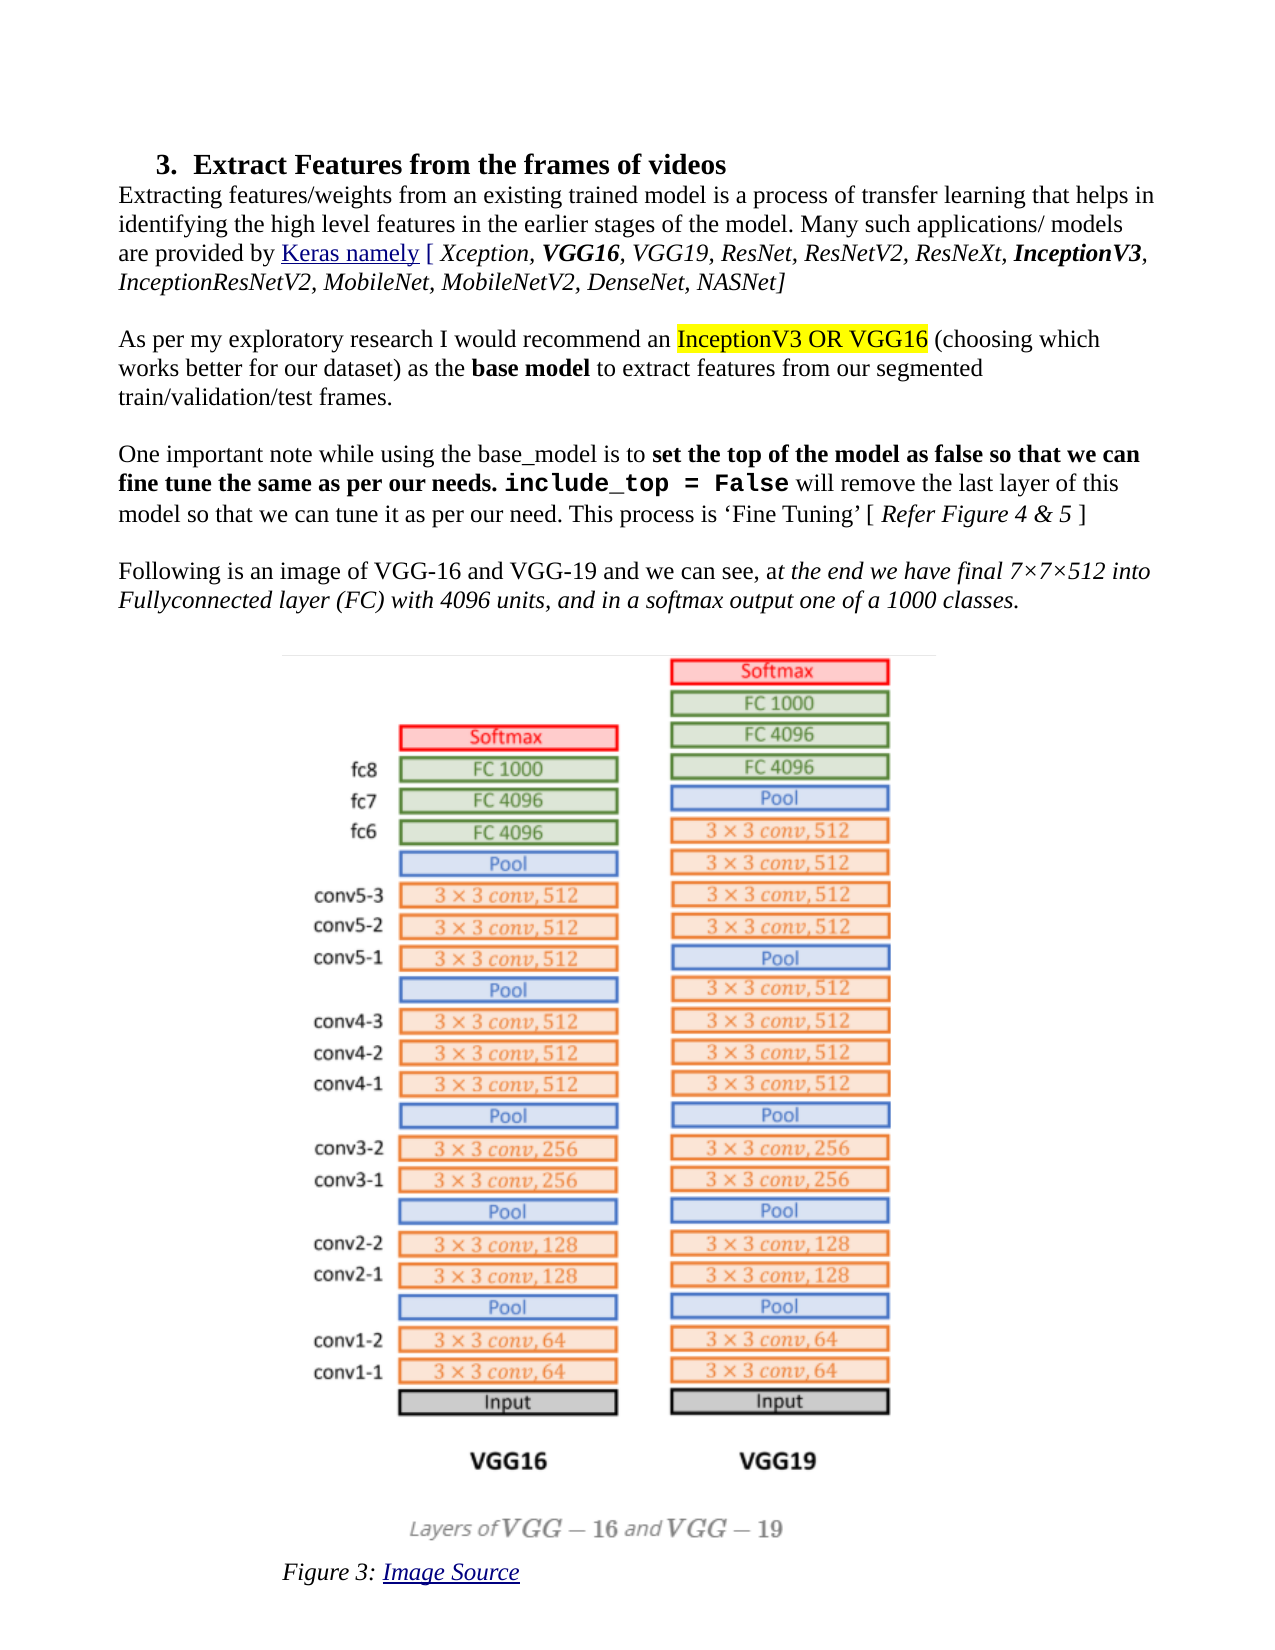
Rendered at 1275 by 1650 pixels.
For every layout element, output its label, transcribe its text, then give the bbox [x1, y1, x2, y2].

text Extracting features/weights from an existing trained model is a process of transfer learning that helps in identifying the high level features in the earlier stages of the model. Many such applications/ models are provided by Keras namely [ Xception, VGG16, VGG19, ResNet, ResNetV2, ResNeXt, InceptionV3, InceptionResNetV2, MobileNet, MobileNetV2, DenseNet, NASNet] [118, 180, 1157, 295]
text Figure 3: Image Source [282, 655, 993, 1586]
text As per my exploratory research I would recommend an InceptionV3 OR VGG16 (choosing which works better for our dataset) as the base model to extract features from our segmented train/validation/test frames. [118, 324, 1157, 410]
text Following is an image of VGG-16 and VGG-19 and we can see, at the end we have final 7×7×512 into Fullyconnected layer (FC) with 4096 units, and in a softmax output one of a 1000 classes. [118, 556, 1157, 614]
text One important note while using the base_model is to set the top of the model as false so that we can fine tune the same as per our needs. include_top = False will remove the last layer of this model so that we can tune it as per our need. This process is ‘Fine Tuning’ [ Refer Figure 4 & 5 ] [118, 439, 1157, 527]
list Extract Features from the frames of videos [156, 147, 1157, 180]
picture [282, 655, 937, 1552]
